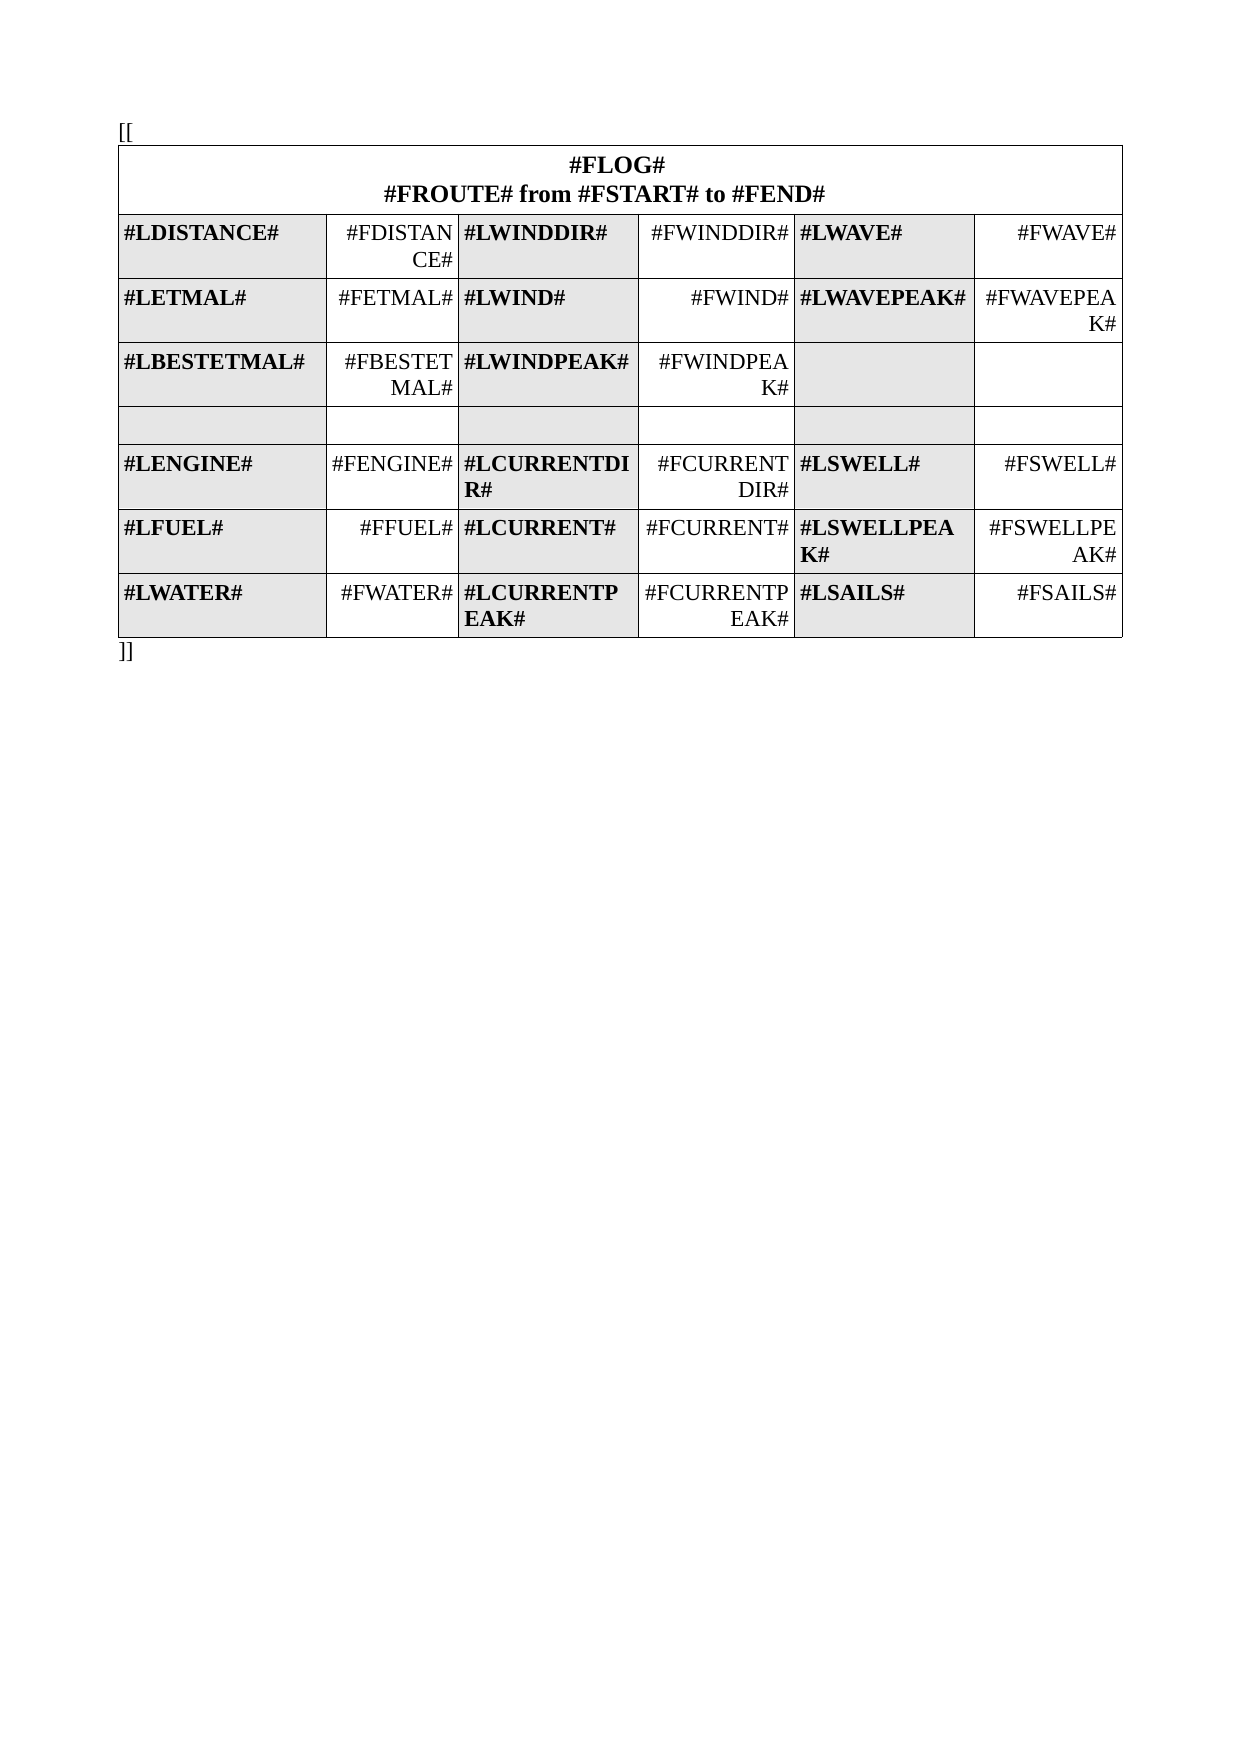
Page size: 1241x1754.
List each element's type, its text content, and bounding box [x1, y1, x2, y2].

table_cell [639, 407, 794, 444]
text ]] [118, 638, 1122, 663]
table_cell #LWAVEPEAK# [795, 279, 974, 342]
table_cell #FWIND# [639, 279, 794, 342]
table_cell #LCURRENTPEAK# [459, 574, 638, 637]
table_cell #FSAILS# [975, 574, 1122, 637]
table_cell #LWIND# [459, 279, 638, 342]
table_cell #LDISTANCE# [119, 215, 326, 278]
table_cell #FWAVEPEAK# [975, 279, 1122, 342]
table_cell #FBESTETMAL# [327, 343, 458, 406]
table_cell [975, 343, 1122, 406]
table_cell #FWINDDIR# [639, 215, 794, 278]
table_cell [327, 407, 458, 444]
table_cell #FETMAL# [327, 279, 458, 342]
table_cell #FCURRENT# [639, 510, 794, 573]
table_cell [795, 407, 974, 444]
table_cell #LWINDPEAK# [459, 343, 638, 406]
table_cell #LETMAL# [119, 279, 326, 342]
table_cell #LCURRENTDIR# [459, 445, 638, 508]
table_cell [975, 407, 1122, 444]
table_cell #LSWELLPEAK# [795, 510, 974, 573]
table_cell #LWAVE# [795, 215, 974, 278]
table_cell [119, 407, 326, 444]
table_cell #FENGINE# [327, 445, 458, 508]
table_cell #LSWELL# [795, 445, 974, 508]
table_cell [459, 407, 638, 444]
table_cell #FDISTANCE# [327, 215, 458, 278]
table_cell #LFUEL# [119, 510, 326, 573]
table_cell #LBESTETMAL# [119, 343, 326, 406]
table_cell #FWINDPEAK# [639, 343, 794, 406]
table_cell #LENGINE# [119, 445, 326, 508]
table_cell #LSAILS# [795, 574, 974, 637]
table_cell #FCURRENTPEAK# [639, 574, 794, 637]
table_cell #FFUEL# [327, 510, 458, 573]
table_cell [795, 343, 974, 406]
table_cell #FWATER# [327, 574, 458, 637]
table_cell #LWINDDIR# [459, 215, 638, 278]
table_cell #FSWELLPEAK# [975, 510, 1122, 573]
table_cell #FWAVE# [975, 215, 1122, 278]
table_cell #LCURRENT# [459, 510, 638, 573]
text [[ [118, 118, 1122, 144]
table_cell #FCURRENTDIR# [639, 445, 794, 508]
table_cell #LWATER# [119, 574, 326, 637]
table_cell #FSWELL# [975, 445, 1122, 508]
table_header #FLOG# #FROUTE# from #FSTART# to #FEND# [119, 146, 1122, 213]
